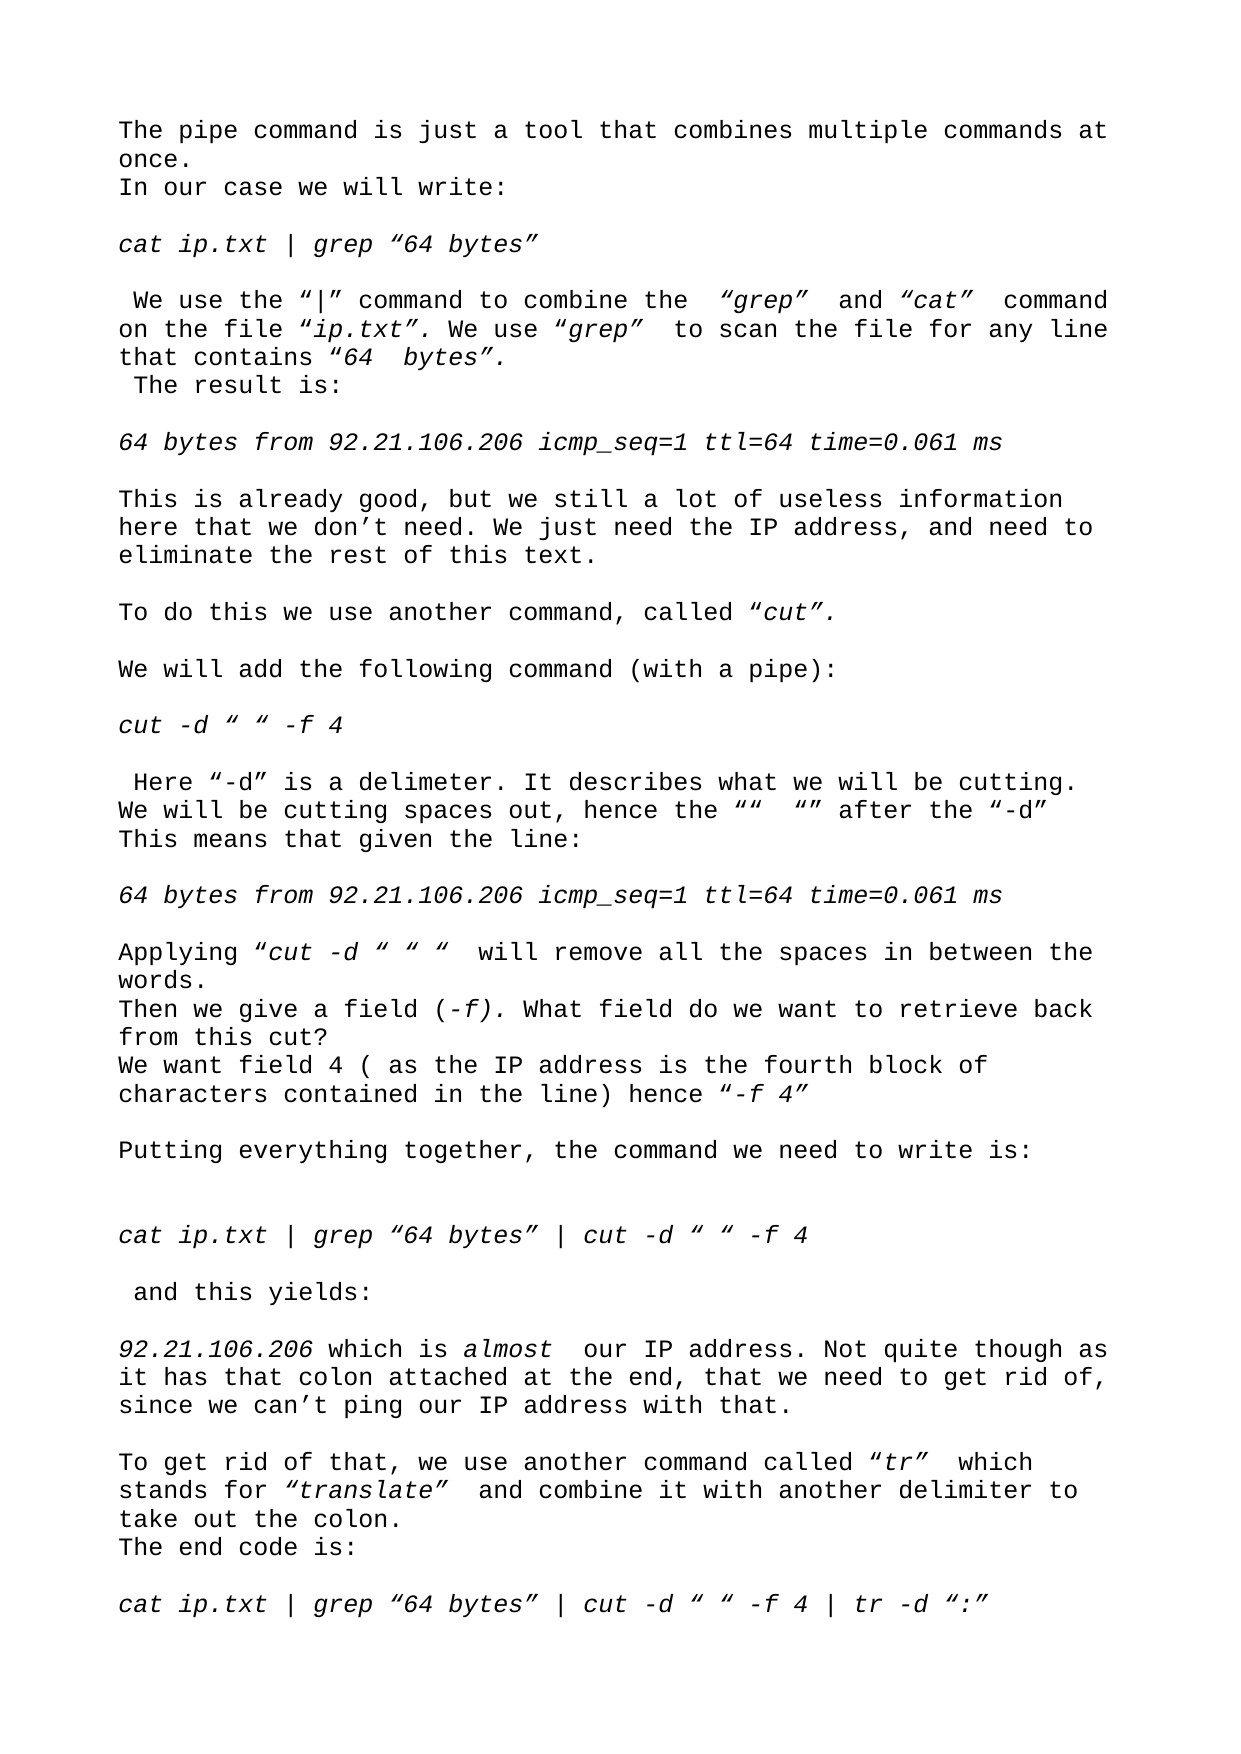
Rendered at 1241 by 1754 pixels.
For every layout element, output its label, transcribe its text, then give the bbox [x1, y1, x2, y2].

text This is already good, but we still a lot of useless information here that we don’t need. We just need the IP address, and need to eliminate the rest of this text. [118, 486, 1122, 571]
text The pipe command is just a tool that combines multiple commands at once. [118, 118, 1122, 175]
text Putting everything together, the command we need to write is: [118, 1138, 1122, 1166]
text Then we give a field (-f). What field do we want to retrieve back from this cut? [118, 996, 1122, 1053]
text The result is: [118, 373, 1122, 401]
text We use the “|” command to combine the “grep” and “cat” command on the file “ip.txt”. We use “grep” to scan the file for any line that contains “64 bytes”. [118, 288, 1122, 373]
text We want field 4 ( as the IP address is the fourth block of characters contained in the line) hence “-f 4” [118, 1053, 1122, 1110]
text To get rid of that, we use another command called “tr” which stands for “translate” and combine it with another delimiter to take out the colon. [118, 1450, 1122, 1535]
text cat ip.txt | grep “64 bytes” | cut -d “ “ -f 4 | tr -d “:” [118, 1591, 1122, 1620]
text cat ip.txt | grep “64 bytes” [118, 231, 1122, 260]
text and this yields: [118, 1280, 1122, 1308]
text 64 bytes from 92.21.106.206 icmp_seq=1 ttl=64 time=0.061 ms [118, 430, 1122, 458]
text cut -d “ “ -f 4 [118, 713, 1122, 741]
text The end code is: [118, 1535, 1122, 1563]
text Here “-d” is a delimeter. It describes what we will be cutting. [118, 770, 1122, 798]
text To do this we use another command, called “cut”. [118, 600, 1122, 628]
text 64 bytes from 92.21.106.206 icmp_seq=1 ttl=64 time=0.061 ms [118, 883, 1122, 911]
text 92.21.106.206 which is almost our IP address. Not quite though as it has that colon attached at the end, that we need to get rid of, since we can’t ping our IP address with that. [118, 1336, 1122, 1421]
text We will be cutting spaces out, hence the ““ “” after the “-d” [118, 798, 1122, 826]
text In our case we will write: [118, 175, 1122, 203]
text Applying “cut -d “ “ “ will remove all the spaces in between the words. [118, 940, 1122, 996]
text This means that given the line: [118, 826, 1122, 855]
text cat ip.txt | grep “64 bytes” | cut -d “ “ -f 4 [118, 1223, 1122, 1251]
text We will add the following command (with a pipe): [118, 656, 1122, 685]
